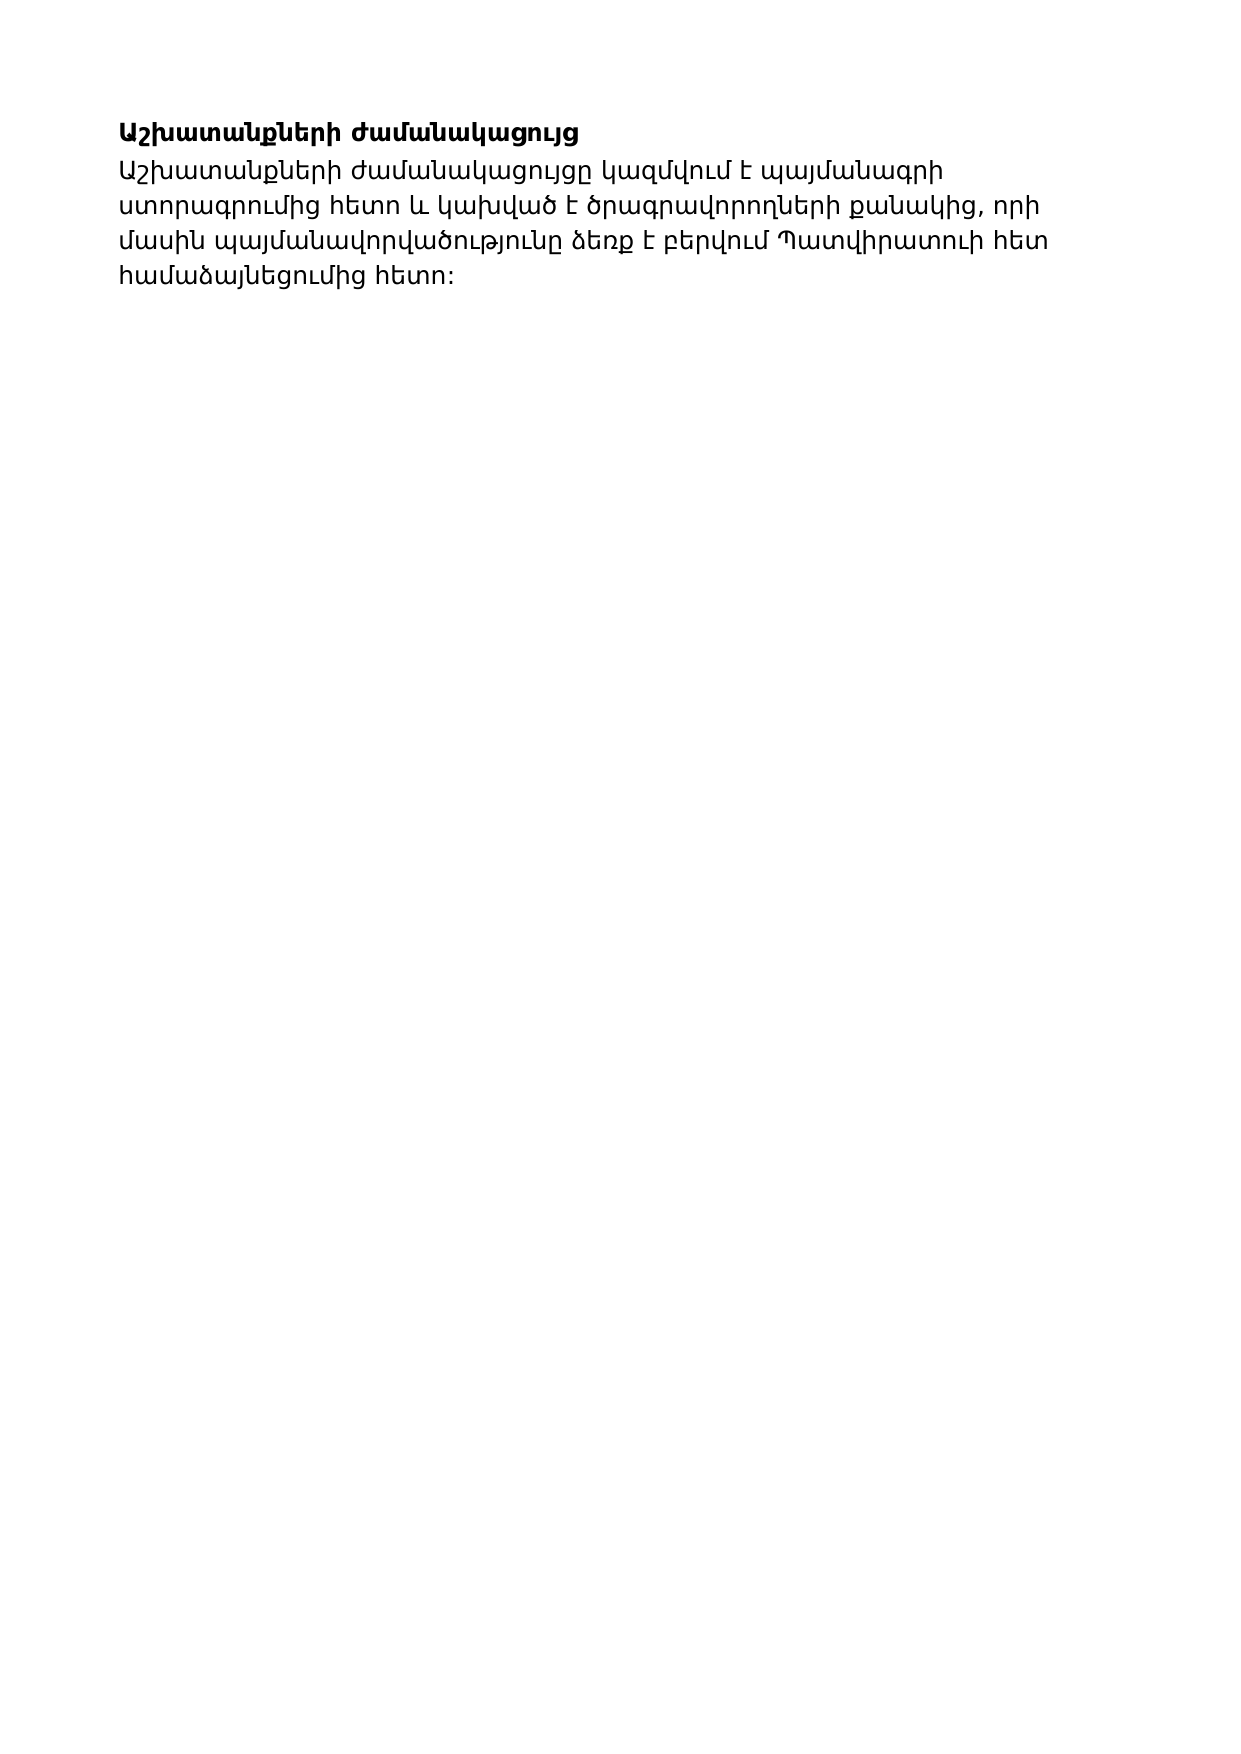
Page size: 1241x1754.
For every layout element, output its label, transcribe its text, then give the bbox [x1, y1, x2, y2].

text Աշխատանքների ժամանակացույցը կազմվում է պայմանագրի ստորագրումից հետո և կախված է ծրագրավորողների քանակից, որի մասին պայմանավորվածությունը ձեռք է բերվում Պատվիրատուի հետ համաձայնեցումից հետո: [118, 156, 1122, 290]
subtitle Աշխատանքների ժամանակացույց [118, 118, 1122, 147]
